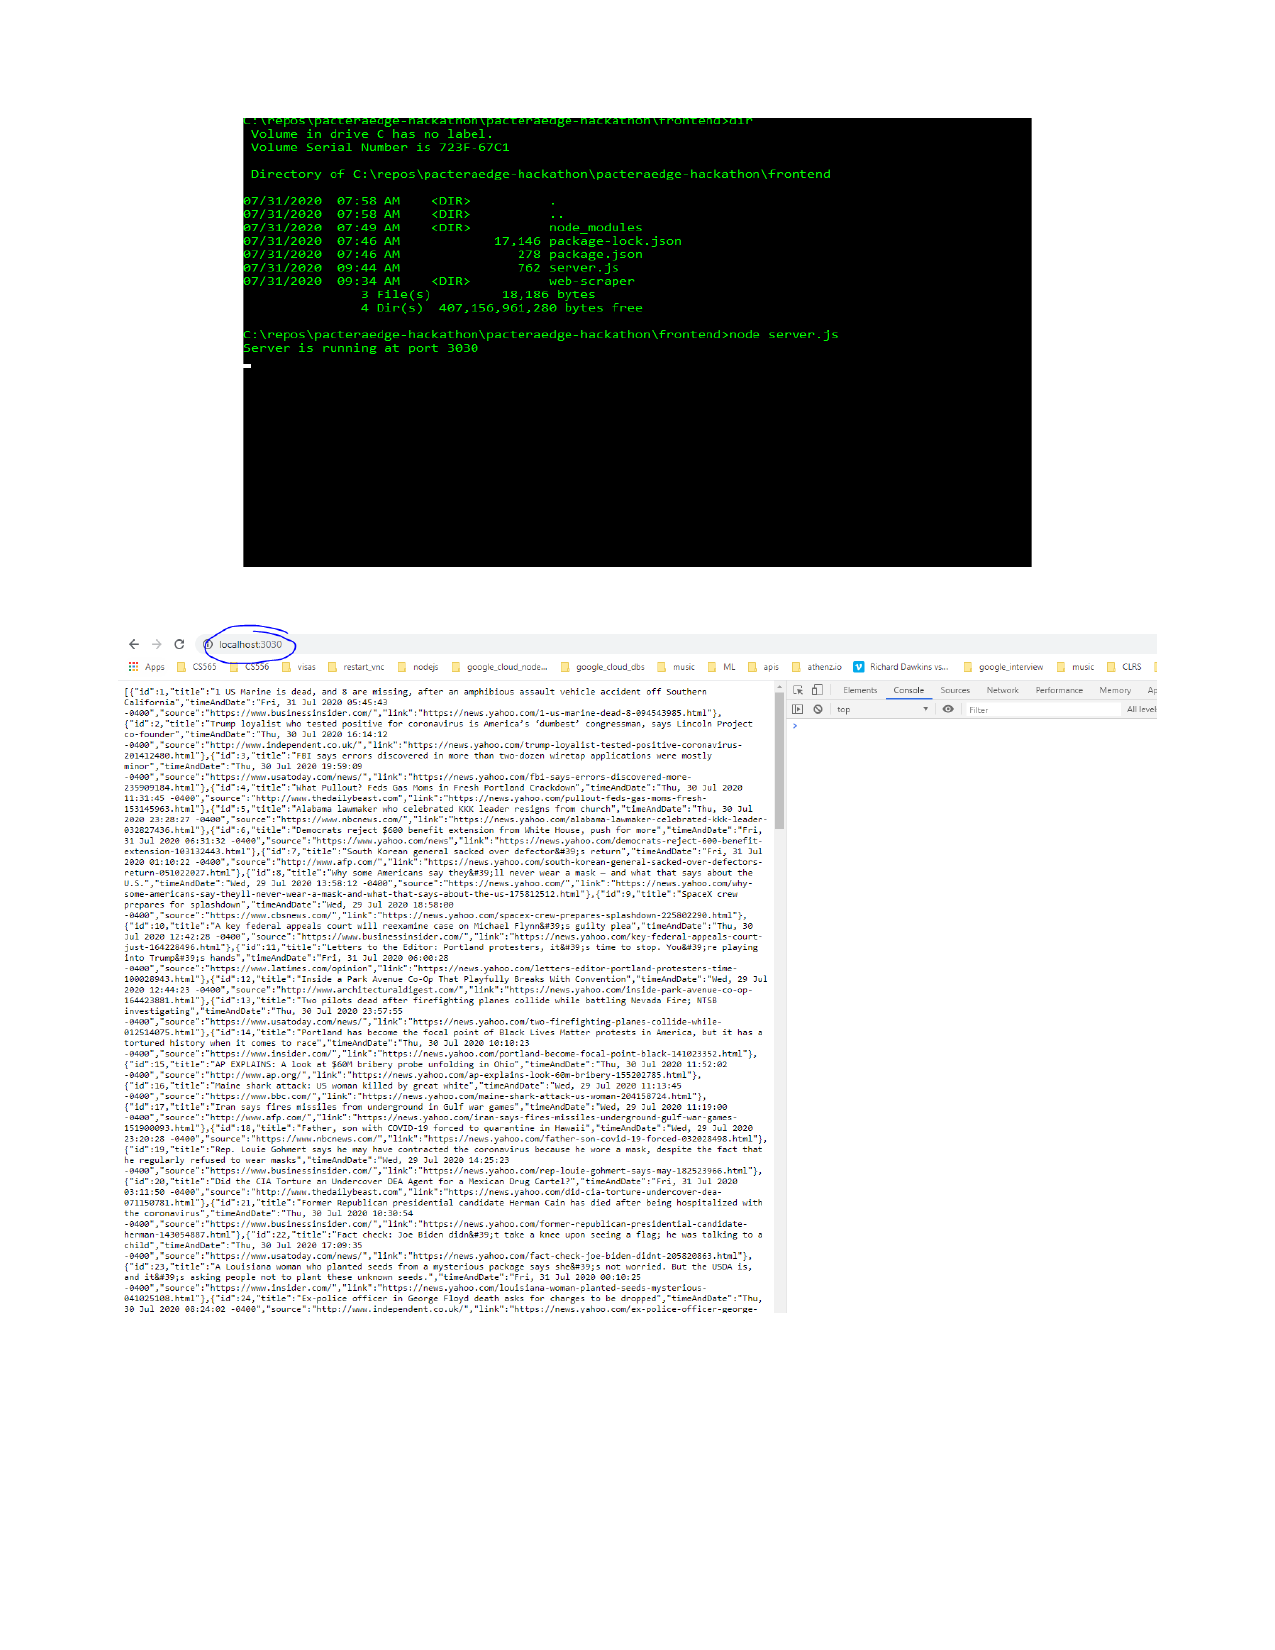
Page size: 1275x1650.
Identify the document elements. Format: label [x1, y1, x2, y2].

picture [243, 118, 1032, 567]
picture [118, 624, 1157, 1313]
